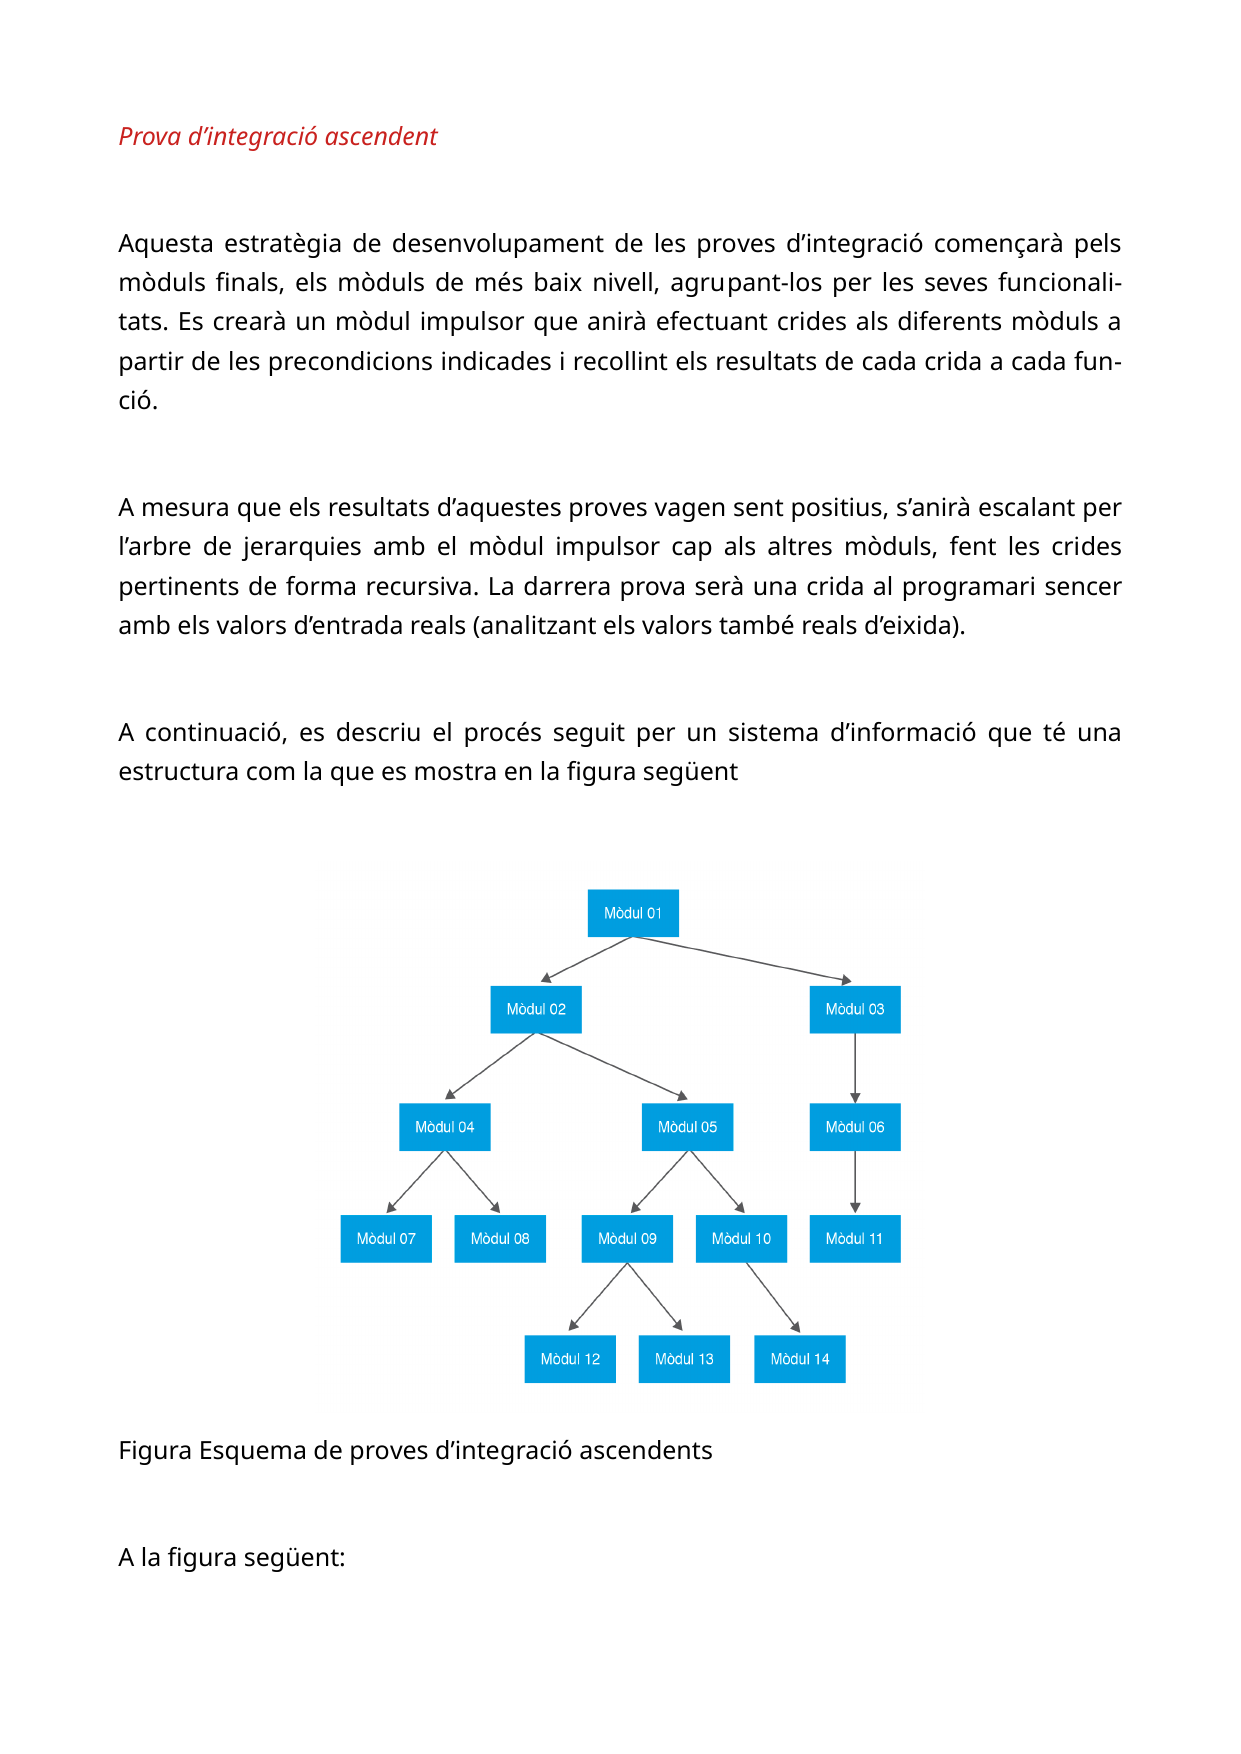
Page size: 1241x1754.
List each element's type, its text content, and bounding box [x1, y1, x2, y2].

text Figura Esquema de pro­ves d’inte­gra­ció ascen­dents [118, 1433, 1122, 1467]
text Prova d’integració ascendent [118, 118, 1122, 152]
text A mesura que els resul­tats d’aques­tes pro­ves vagen sent posi­tius, s’anirà esca­lant per l’arbre de jerar­quies amb el mòdul impul­sor cap als altres mòduls, fent les cri­des pertinents de forma recur­siva. La dar­rera prova serà una crida al pro­gra­mari sen­cer amb els valors d’entrada reals (ana­lit­zant els valors també reals d’eixida). [118, 490, 1122, 641]
text A la figura següent: [118, 1540, 1122, 1574]
text A con­ti­nu­a­ció, es des­criu el pro­cés seguit per un sis­tema d’infor­ma­ció que té una estructura com la que es mos­tra en la figura següent [118, 715, 1122, 788]
text Aquesta estra­tè­gia de desen­vo­lu­pa­ment de les pro­ves d’inte­gra­ció comen­çarà pels mòduls finals, els mòduls de més baix nivell, agru­pant-los per les seves fun­ci­o­na­li­tats. Es cre­arà un mòdul impul­sor que anirà efec­tu­ant cri­des als dife­rents mòduls a par­tir de les pre­con­di­ci­ons indi­ca­des i reco­llint els resul­tats de cada crida a cada fun­ció. [118, 226, 1122, 416]
picture [315, 861, 925, 1413]
